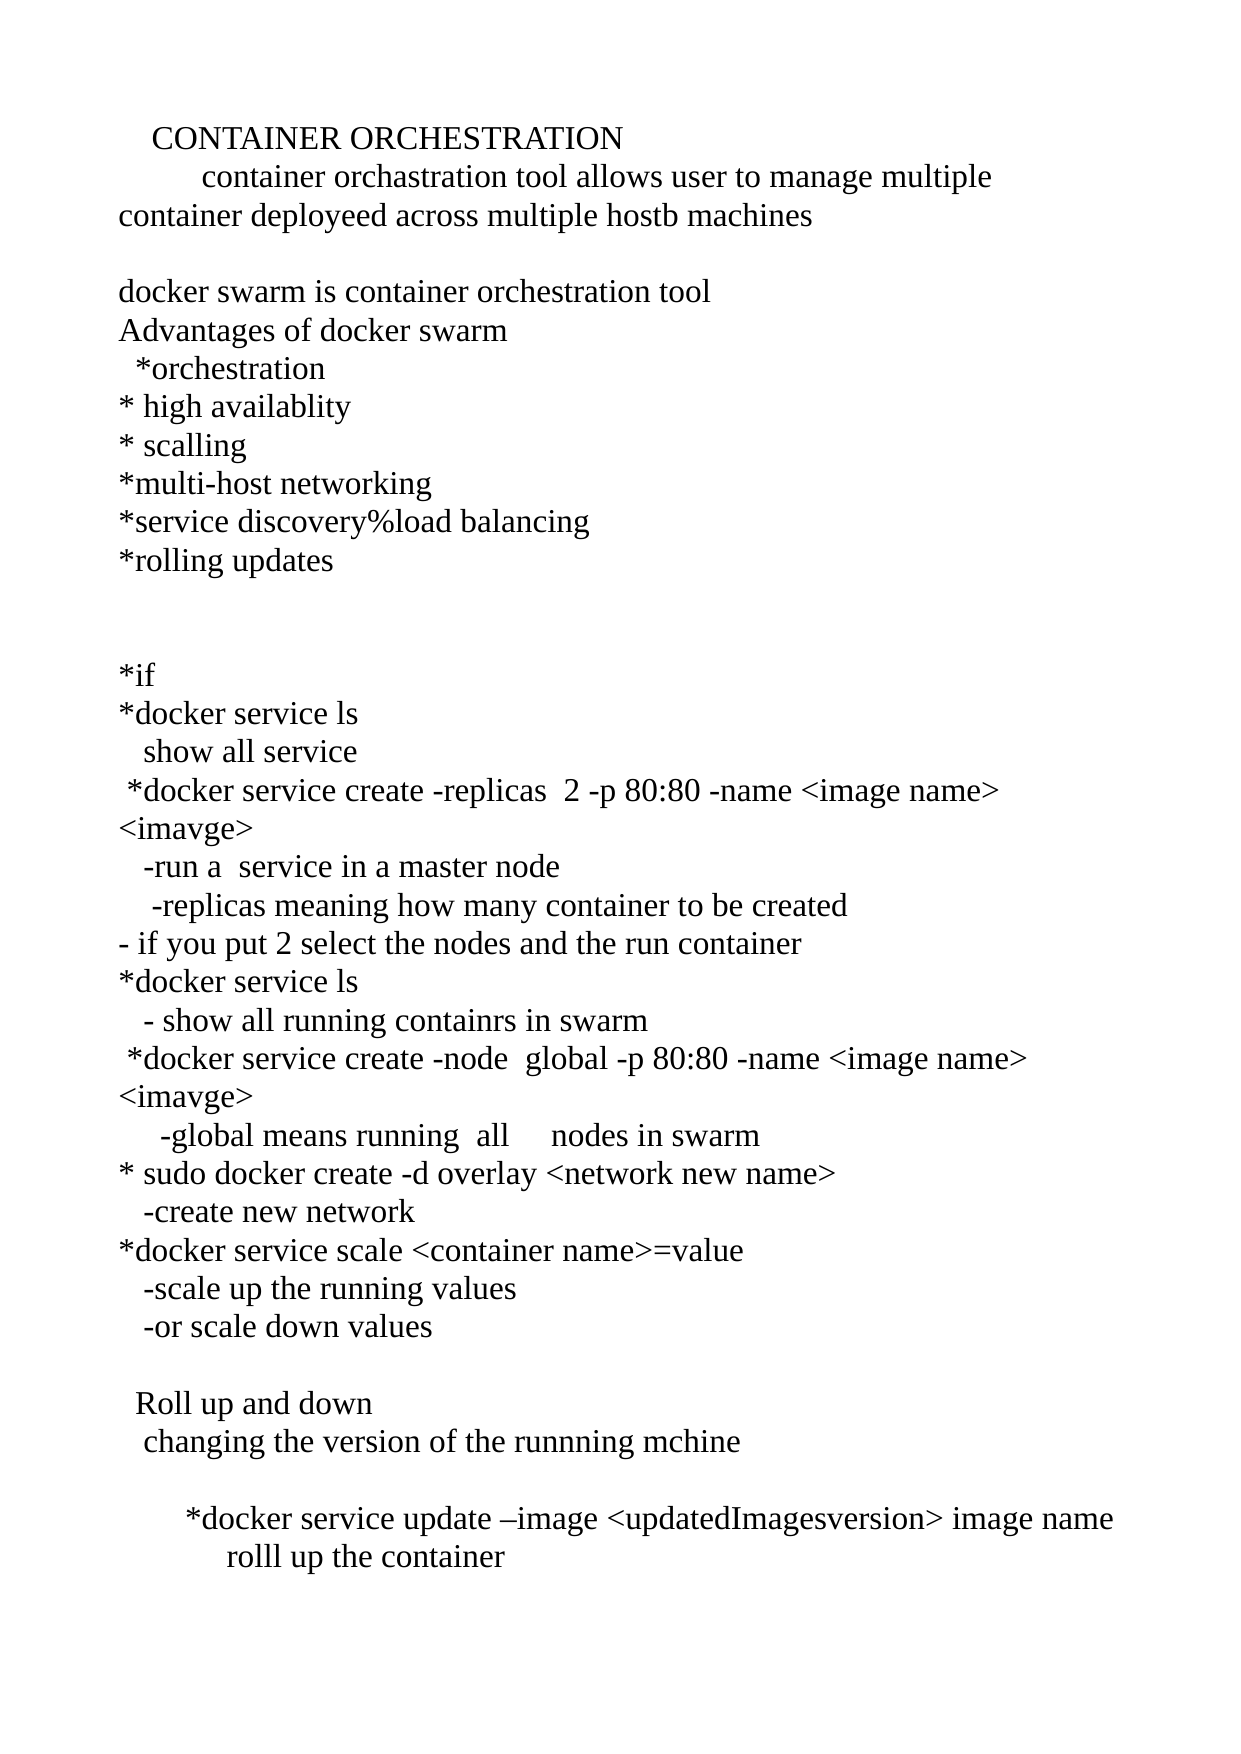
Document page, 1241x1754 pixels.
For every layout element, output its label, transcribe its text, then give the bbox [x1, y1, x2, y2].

text *if [118, 655, 1122, 693]
text docker swarm is container orchestration tool [118, 271, 1122, 310]
text rolll up the container [118, 1536, 1122, 1575]
text Advantages of docker swarm [118, 310, 1122, 348]
text -or scale down values [118, 1306, 1122, 1345]
text -run a service in a master node [118, 846, 1122, 885]
text *multi-host networking [118, 463, 1122, 501]
text - if you put 2 select the nodes and the run container [118, 923, 1122, 961]
text *docker service ls [118, 693, 1122, 731]
text * scalling [118, 425, 1122, 463]
text *docker service create -replicas 2 -p 80:80 -name <image name> <imavge> [118, 770, 1122, 846]
text * sudo docker create -d overlay <network new name> [118, 1153, 1122, 1191]
text -replicas meaning how many container to be created [118, 885, 1122, 923]
text *service discovery%load balancing [118, 501, 1122, 540]
text container orchastration tool allows user to manage multiple container deployeed across multiple hostb machines [118, 156, 1122, 233]
text *docker service create -node global -p 80:80 -name <image name> <imavge> [118, 1038, 1122, 1115]
text changing the version of the runnning mchine [118, 1421, 1122, 1460]
text -scale up the running values [118, 1268, 1122, 1306]
text show all service [118, 731, 1122, 770]
text -create new network [118, 1191, 1122, 1230]
text *docker service update –image <updatedImagesversion> image name [118, 1498, 1122, 1536]
text * high availablity [118, 386, 1122, 425]
text Roll up and down [118, 1383, 1122, 1421]
text *rolling updates [118, 540, 1122, 578]
text - show all running containrs in swarm [118, 1000, 1122, 1038]
text CONTAINER ORCHESTRATION [118, 118, 1122, 156]
text -global means running all nodes in swarm [118, 1115, 1122, 1153]
text *docker service scale <container name>=value [118, 1230, 1122, 1268]
text *docker service ls [118, 961, 1122, 1000]
text *orchestration [118, 348, 1122, 386]
